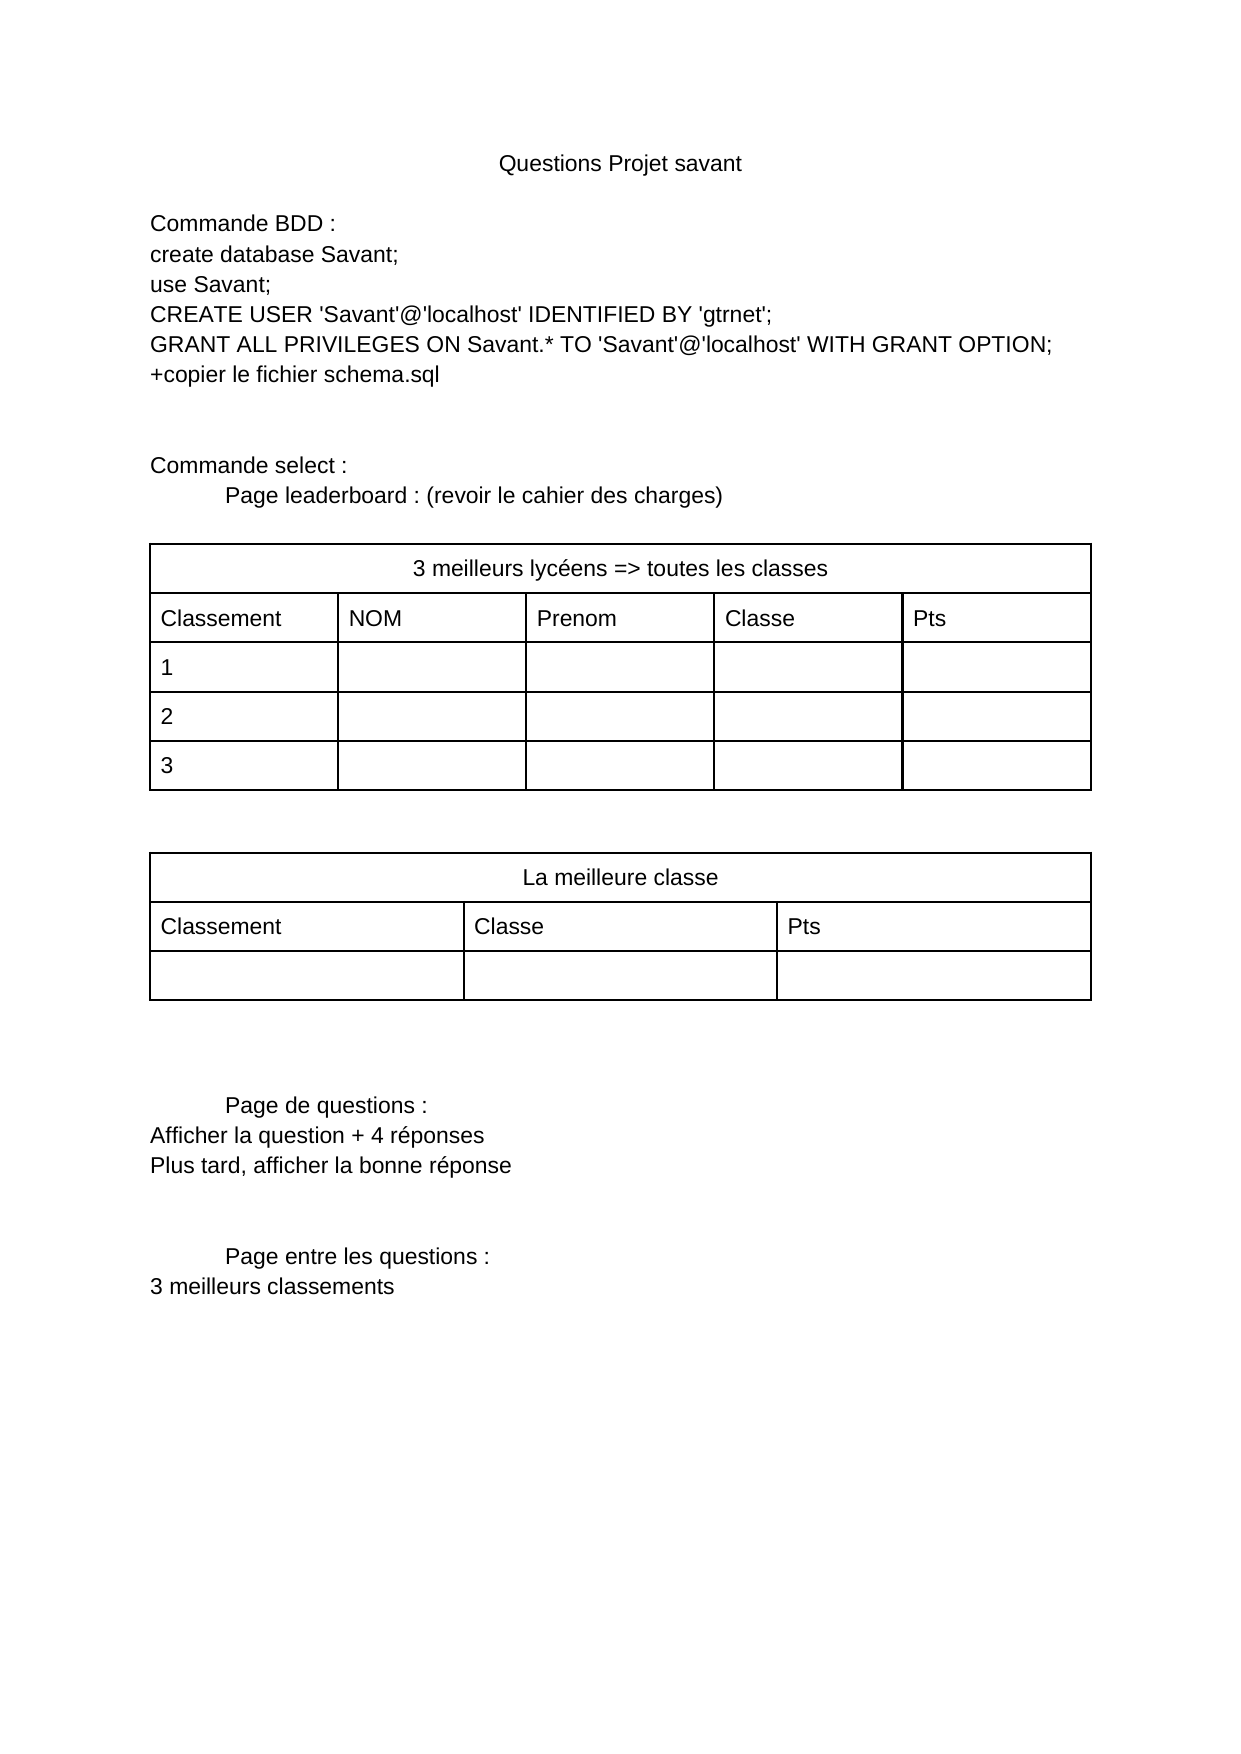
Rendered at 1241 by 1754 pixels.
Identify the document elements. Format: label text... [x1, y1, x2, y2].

text 3 meilleurs classements [150, 1273, 1090, 1300]
table_cell 3 [151, 742, 337, 789]
table_cell [527, 643, 713, 691]
text Page leaderboard : (revoir le cahier des charges) [150, 482, 1090, 509]
text Page entre les questions : [150, 1243, 1090, 1269]
table_cell Pts [778, 903, 1090, 950]
text Questions Projet savant [150, 150, 1090, 176]
table_cell [339, 643, 525, 691]
table_cell [465, 952, 776, 999]
table_cell Classement [151, 903, 463, 950]
table_cell NOM [339, 594, 525, 641]
text Afficher la question + 4 réponses [150, 1122, 1090, 1149]
text GRANT ALL PRIVILEGES ON Savant.* TO 'Savant'@'localhost' WITH GRANT OPTION; [150, 331, 1090, 358]
table_cell [715, 742, 901, 789]
table_cell [527, 742, 713, 789]
text Commande BDD : [150, 210, 1090, 237]
table_cell [715, 693, 901, 740]
table_cell Prenom [527, 594, 713, 641]
table_cell Pts [904, 594, 1090, 641]
text Page de questions : [150, 1092, 1090, 1118]
text Commande select : [150, 452, 1090, 478]
text Plus tard, afficher la bonne réponse [150, 1152, 1090, 1179]
text CREATE USER 'Savant'@'localhost' IDENTIFIED BY 'gtrnet'; [150, 301, 1090, 327]
table_cell [904, 643, 1090, 691]
table_header La meilleure classe [151, 854, 1090, 901]
table_cell [527, 693, 713, 740]
table_cell 1 [151, 643, 337, 691]
table_cell [151, 952, 463, 999]
table_cell Classement [151, 594, 337, 641]
table_cell 2 [151, 693, 337, 740]
table_cell Classe [465, 903, 776, 950]
text create database Savant; [150, 241, 1090, 267]
table_cell Classe [715, 594, 901, 641]
table_cell [715, 643, 901, 691]
table_cell [339, 693, 525, 740]
text +copier le fichier schema.sql [150, 361, 1090, 388]
table_cell [904, 742, 1090, 789]
table_cell [904, 693, 1090, 740]
table_cell [339, 742, 525, 789]
table_header 3 meilleurs lycéens => toutes les classes [151, 545, 1090, 592]
table_cell [778, 952, 1090, 999]
text use Savant; [150, 271, 1090, 297]
